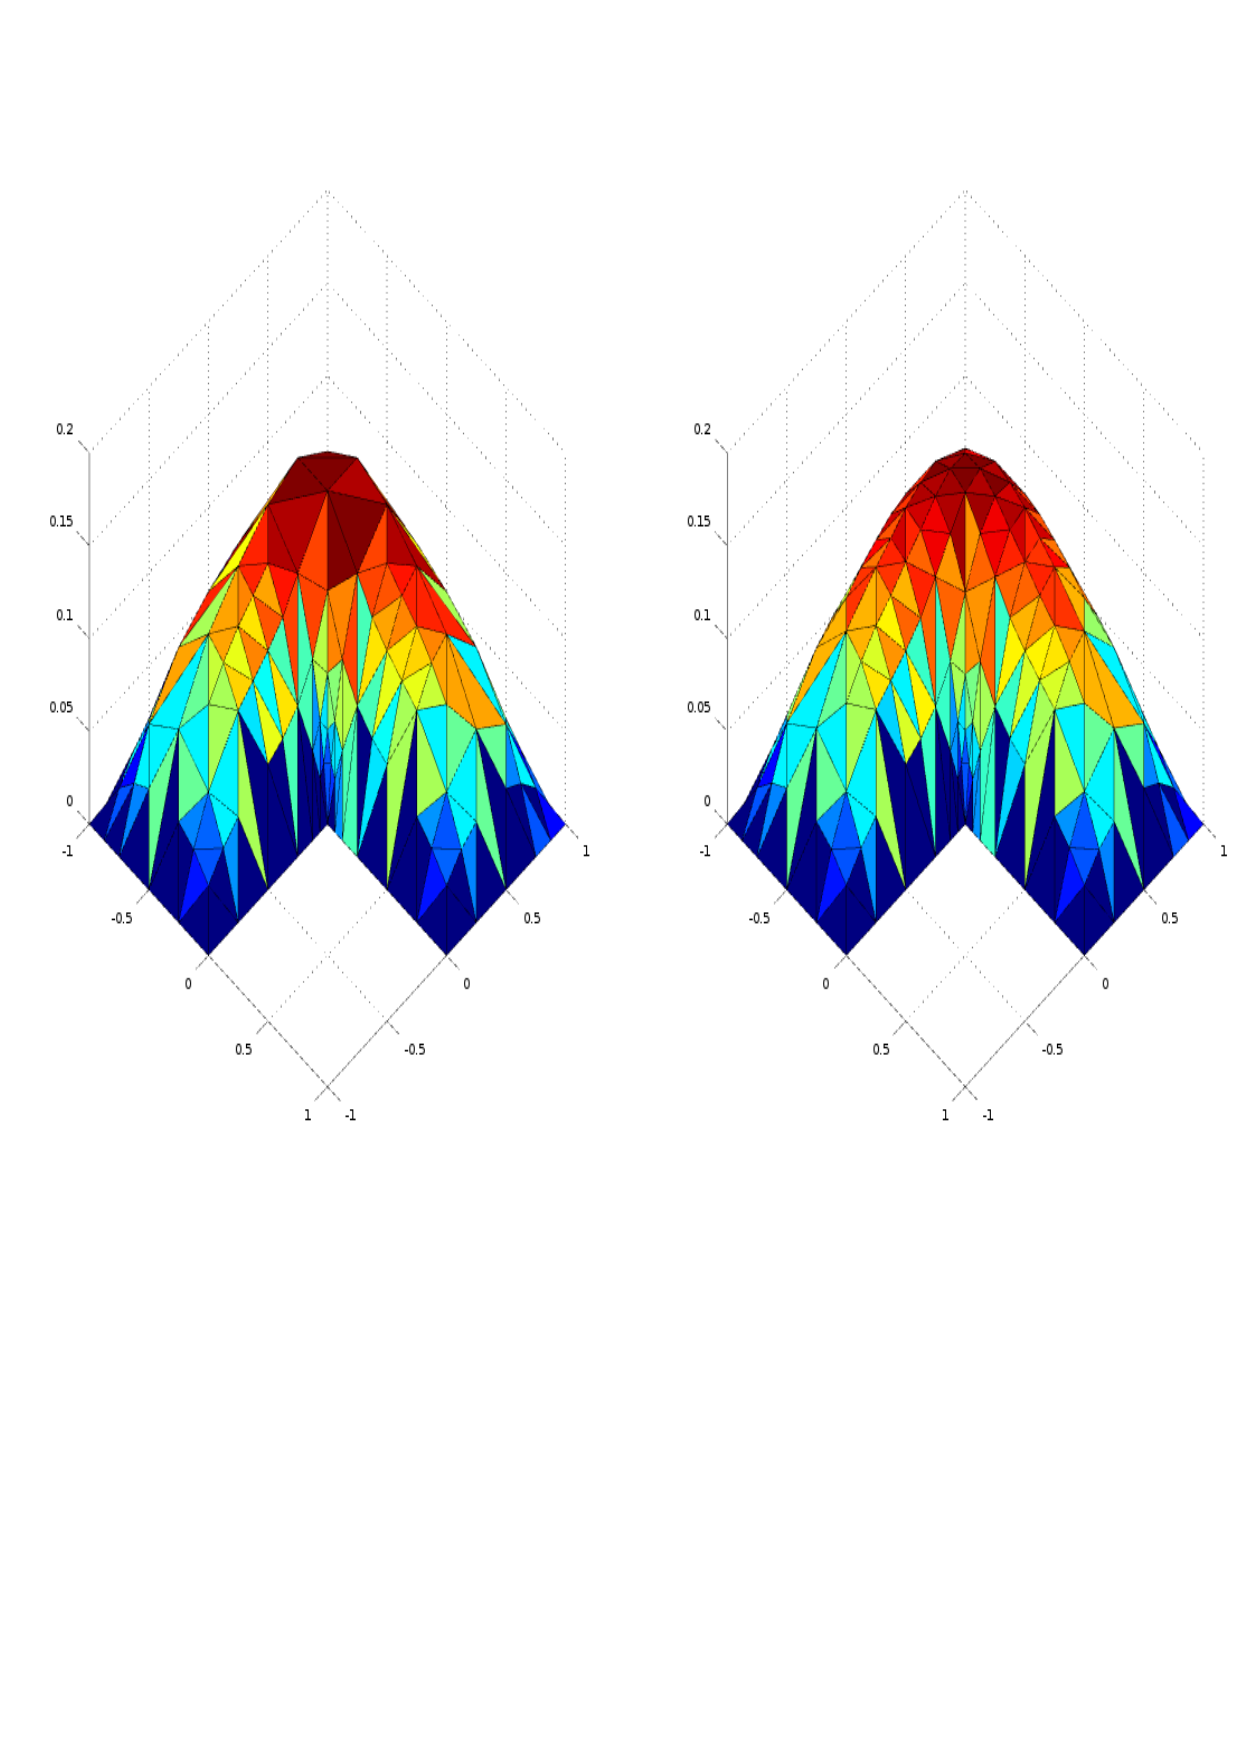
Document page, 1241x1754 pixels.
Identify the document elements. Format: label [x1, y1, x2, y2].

picture [0, 146, 1241, 1177]
